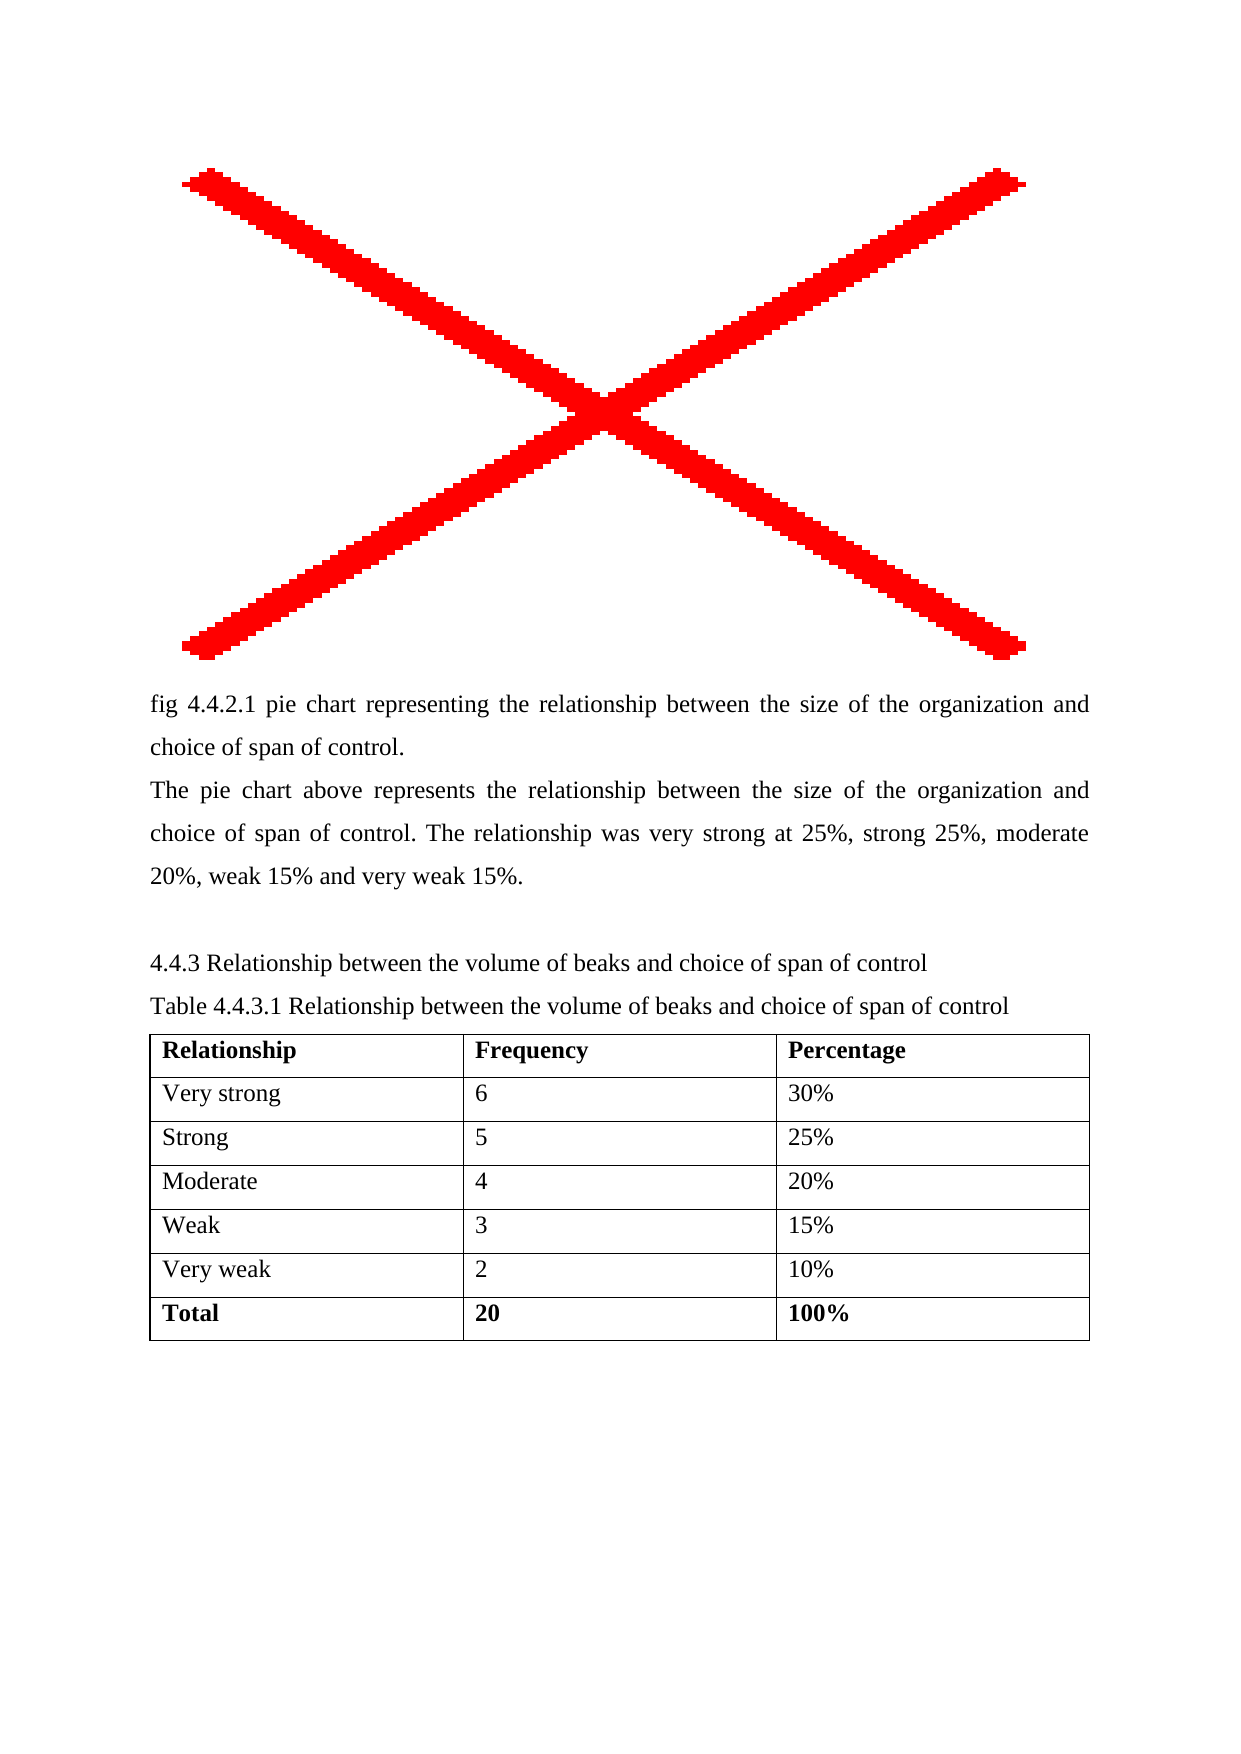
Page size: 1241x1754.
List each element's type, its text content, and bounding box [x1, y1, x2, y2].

table_cell 30% [777, 1078, 1089, 1121]
text 4.4.3 Relationship between the volume of beaks and choice of span of control [150, 948, 1090, 976]
table_cell 15% [777, 1210, 1089, 1253]
text fig 4.4.2.1 pie chart representing the relationship between the size of the organization and choice of span of control. [150, 689, 1090, 761]
table_header Frequency [464, 1035, 776, 1077]
table_cell 20 [464, 1298, 776, 1340]
table_header Relationship [151, 1035, 463, 1077]
table_cell Strong [151, 1122, 463, 1165]
table_cell 100% [777, 1298, 1089, 1340]
table_cell Moderate [151, 1166, 463, 1209]
table_cell Very weak [151, 1254, 463, 1297]
table_header Percentage [777, 1035, 1089, 1077]
table_cell 5 [464, 1122, 776, 1165]
table_cell 20% [777, 1166, 1089, 1209]
table_cell 4 [464, 1166, 776, 1209]
table_cell Total [151, 1298, 463, 1340]
table_cell 3 [464, 1210, 776, 1253]
table_cell Very strong [151, 1078, 463, 1121]
table_cell Weak [151, 1210, 463, 1253]
table_cell 10% [777, 1254, 1089, 1297]
table_cell 2 [464, 1254, 776, 1297]
table_cell 25% [777, 1122, 1089, 1165]
text Table 4.4.3.1 Relationship between the volume of beaks and choice of span of control [150, 991, 1090, 1019]
table_cell 6 [464, 1078, 776, 1121]
text The pie chart above represents the relationship between the size of the organization and choice of span of control. The relationship was very strong at 25%, strong 25%, moderate 20%, weak 15% and very weak 15%. [150, 775, 1090, 890]
